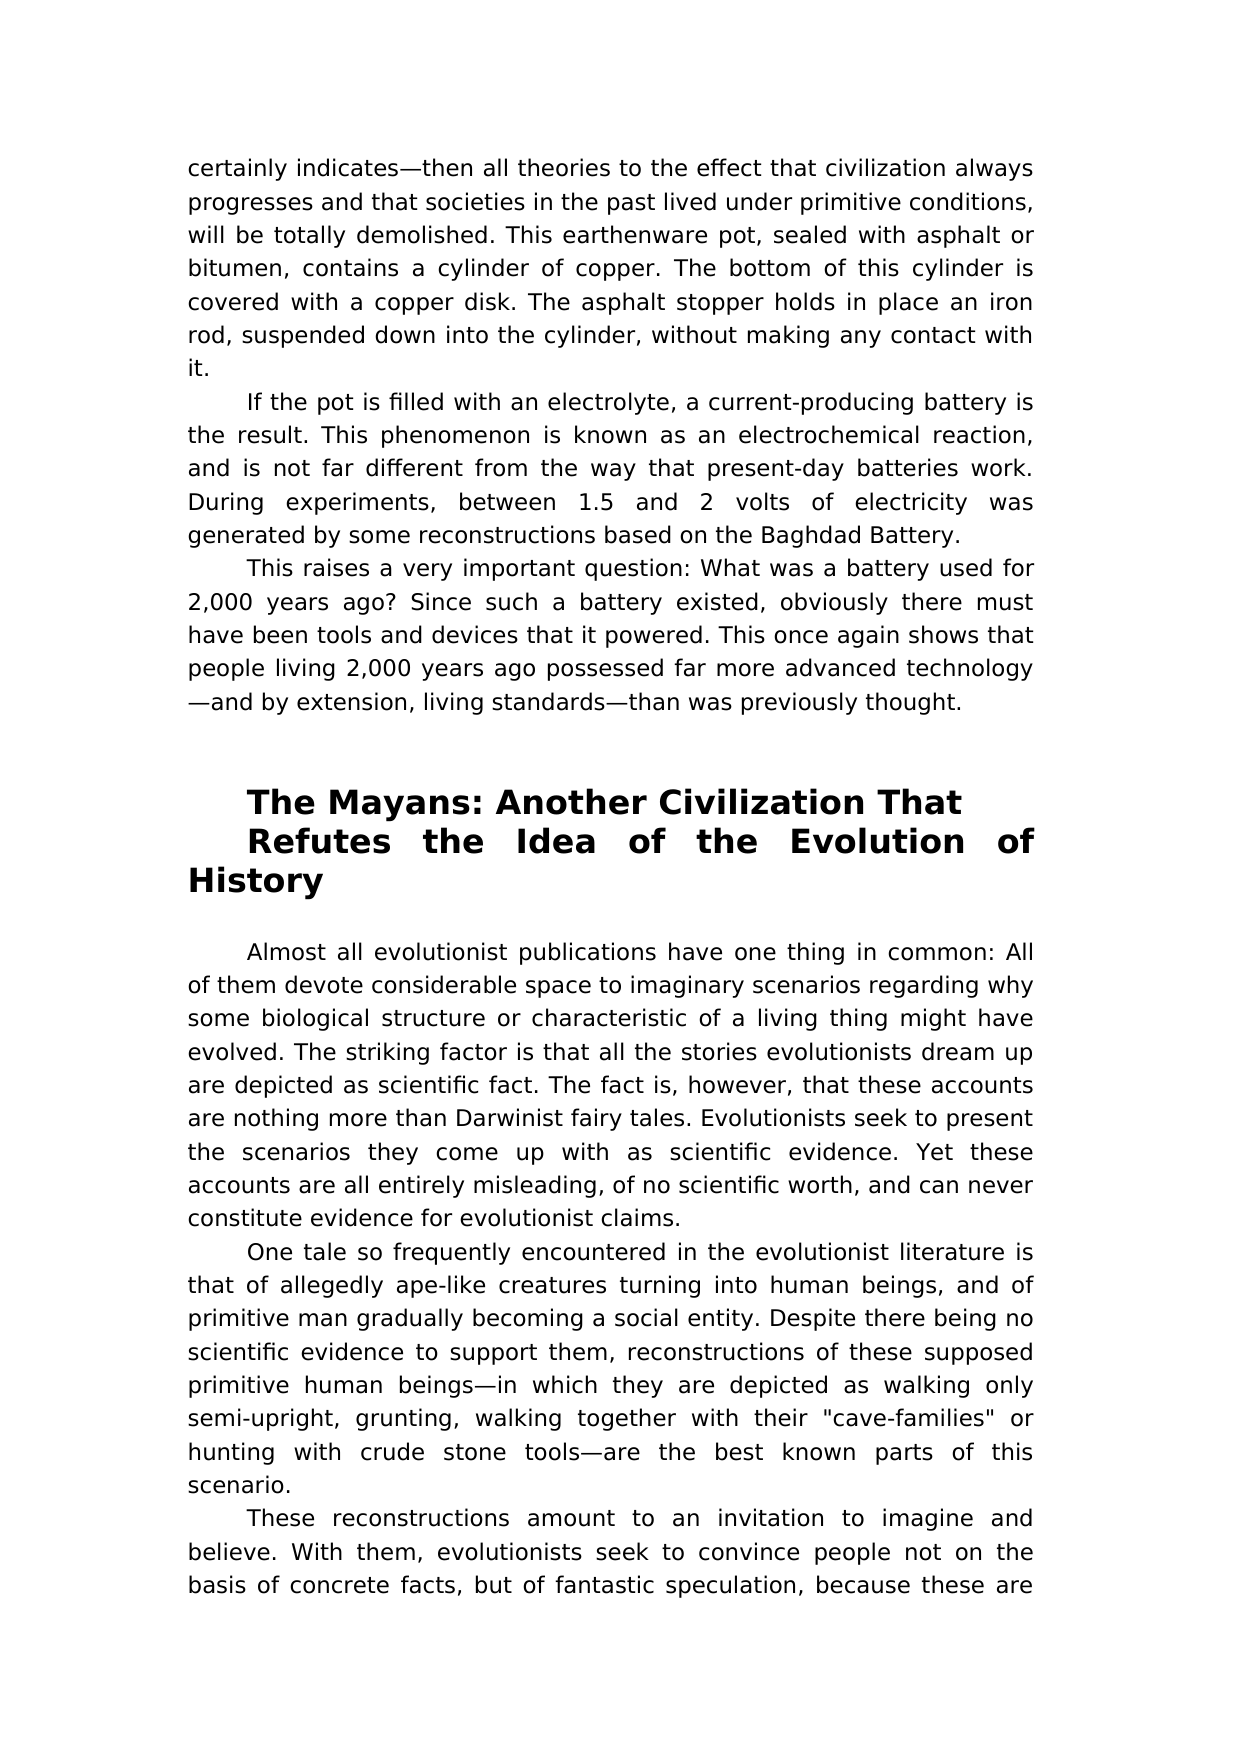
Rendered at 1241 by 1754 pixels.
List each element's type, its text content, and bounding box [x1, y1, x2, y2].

text certainly indicates—then all theories to the effect that civilization always progresses and that societies in the past lived under primitive conditions, will be totally demolished. This earthenware pot, sealed with asphalt or bitumen, contains a cylinder of copper. The bottom of this cylinder is covered with a copper disk. The asphalt stopper holds in place an iron rod, suspended down into the cylinder, without making any contact with it. [187, 150, 1035, 383]
text One tale so frequently encountered in the evolutionist literature is that of allegedly ape-like creatures turning into human beings, and of primitive man gradually becoming a social entity. Despite there being no scientific evidence to support them, reconstructions of these supposed primitive human beings—in which they are depicted as walking only semi-upright, grunting, walking together with their "cave-families" or hunting with crude stone tools—are the best known parts of this scenario. [187, 1233, 1035, 1500]
text The Mayans: Another Civilization That [187, 783, 1035, 822]
text If the pot is filled with an electrolyte, a current-producing battery is the result. This phenomenon is known as an electrochemical reaction, and is not far different from the way that present-day batteries work. During experiments, between 1.5 and 2 volts of electricity was generated by some reconstructions based on the Baghdad Battery. [187, 383, 1035, 550]
text Almost all evolutionist publications have one thing in common: All of them devote considerable space to imaginary scenarios regarding why some biological structure or characteristic of a living thing might have evolved. The striking factor is that all the stories evolutionists dream up are depicted as scientific fact. The fact is, however, that these accounts are nothing more than Darwinist fairy tales. Evolutionists seek to present the scenarios they come up with as scientific evidence. Yet these accounts are all entirely misleading, of no scientific worth, and can never constitute evidence for evolutionist claims. [187, 933, 1035, 1233]
text Refutes the Idea of the Evolution of History [187, 822, 1035, 900]
text This raises a very important question: What was a battery used for 2,000 years ago? Since such a battery existed, obviously there must have been tools and devices that it powered. This once again shows that people living 2,000 years ago possessed far more advanced technology—and by extension, living standards—than was previously thought. [187, 550, 1035, 717]
text These reconstructions amount to an invitation to imagine and believe. With them, evolutionists seek to convince people not on the basis of concrete facts, but of fantastic speculation, because these are [187, 1500, 1035, 1600]
